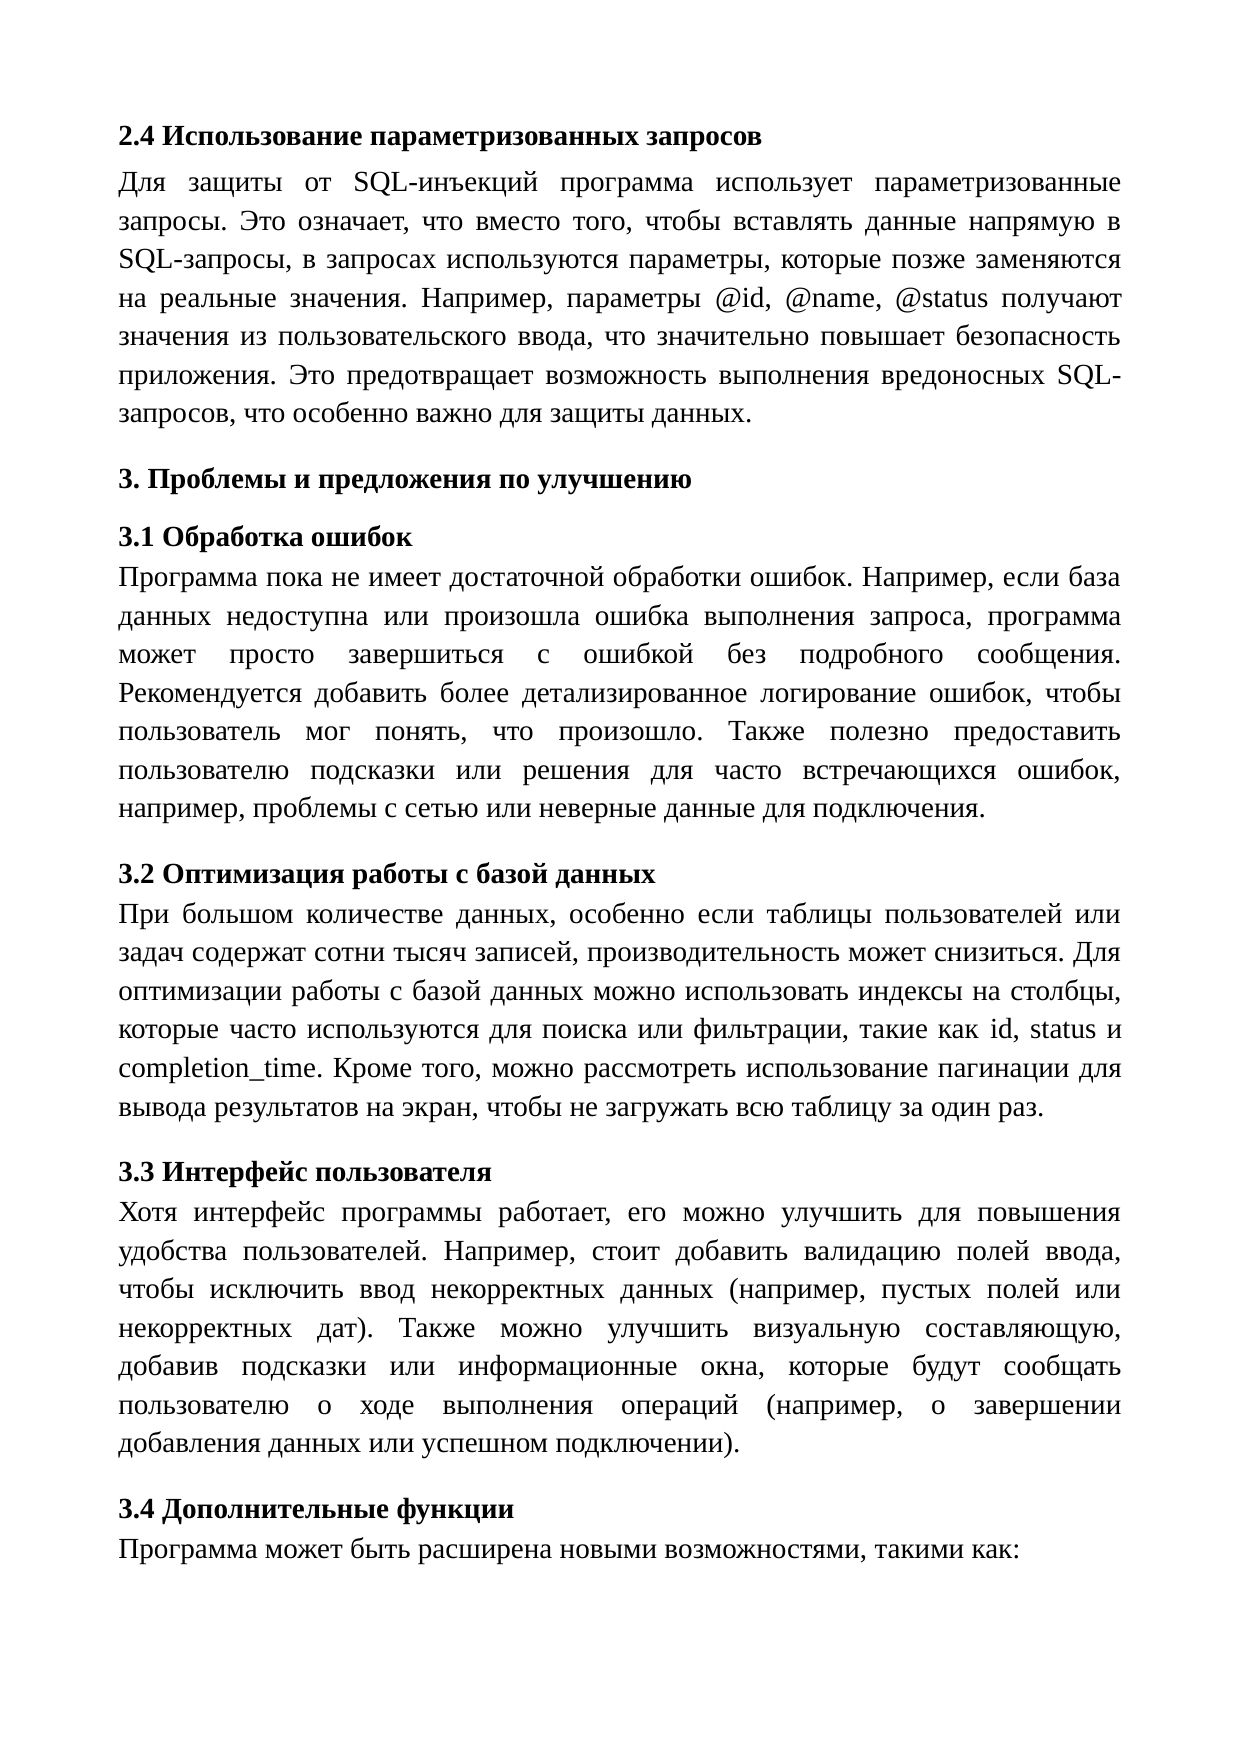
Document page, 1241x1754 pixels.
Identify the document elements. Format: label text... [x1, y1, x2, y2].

subtitle 3.2 Оптимизация работы с базой данных [118, 856, 1122, 890]
text При большом количестве данных, особенно если таблицы пользователей или задач содержат сотни тысяч записей, производительность может снизиться. Для оптимизации работы с базой данных можно использовать индексы на столбцы, которые часто используются для поиска или фильтрации, такие как id, status и completion_time. Кроме того, можно рассмотреть использование пагинации для вывода результатов на экран, чтобы не загружать всю таблицу за один раз. [118, 896, 1122, 1122]
subtitle 3. Проблемы и предложения по улучшению [118, 461, 1122, 494]
text Хотя интерфейс программы работает, его можно улучшить для повышения удобства пользователей. Например, стоит добавить валидацию полей ввода, чтобы исключить ввод некорректных данных (например, пустых полей или некорректных дат). Также можно улучшить визуальную составляющую, добавив подсказки или информационные окна, которые будут сообщать пользователю о ходе выполнения операций (например, о завершении добавления данных или успешном подключении). [118, 1194, 1122, 1459]
text Программа пока не имеет достаточной обработки ошибок. Например, если база данных недоступна или произошла ошибка выполнения запроса, программа может просто завершиться с ошибкой без подробного сообщения. Рекомендуется добавить более детализированное логирование ошибок, чтобы пользователь мог понять, что произошло. Также полезно предоставить пользователю подсказки или решения для часто встречающихся ошибок, например, проблемы с сетью или неверные данные для подключения. [118, 559, 1122, 824]
subtitle 3.1 Обработка ошибок [118, 519, 1122, 553]
subtitle 2.4 Использование параметризованных запросов [118, 118, 1122, 152]
subtitle 3.4 Дополнительные функции [118, 1491, 1122, 1524]
text Для защиты от SQL-инъекций программа использует параметризованные запросы. Это означает, что вместо того, чтобы вставлять данные напрямую в SQL-запросы, в запросах используются параметры, которые позже заменяются на реальные значения. Например, параметры @id, @name, @status получают значения из пользовательского ввода, что значительно повышает безопасность приложения. Это предотвращает возможность выполнения вредоносных SQL-запросов, что особенно важно для защиты данных. [118, 164, 1122, 429]
subtitle 3.3 Интерфейс пользователя [118, 1154, 1122, 1188]
text Программа может быть расширена новыми возможностями, такими как: [118, 1531, 1122, 1564]
